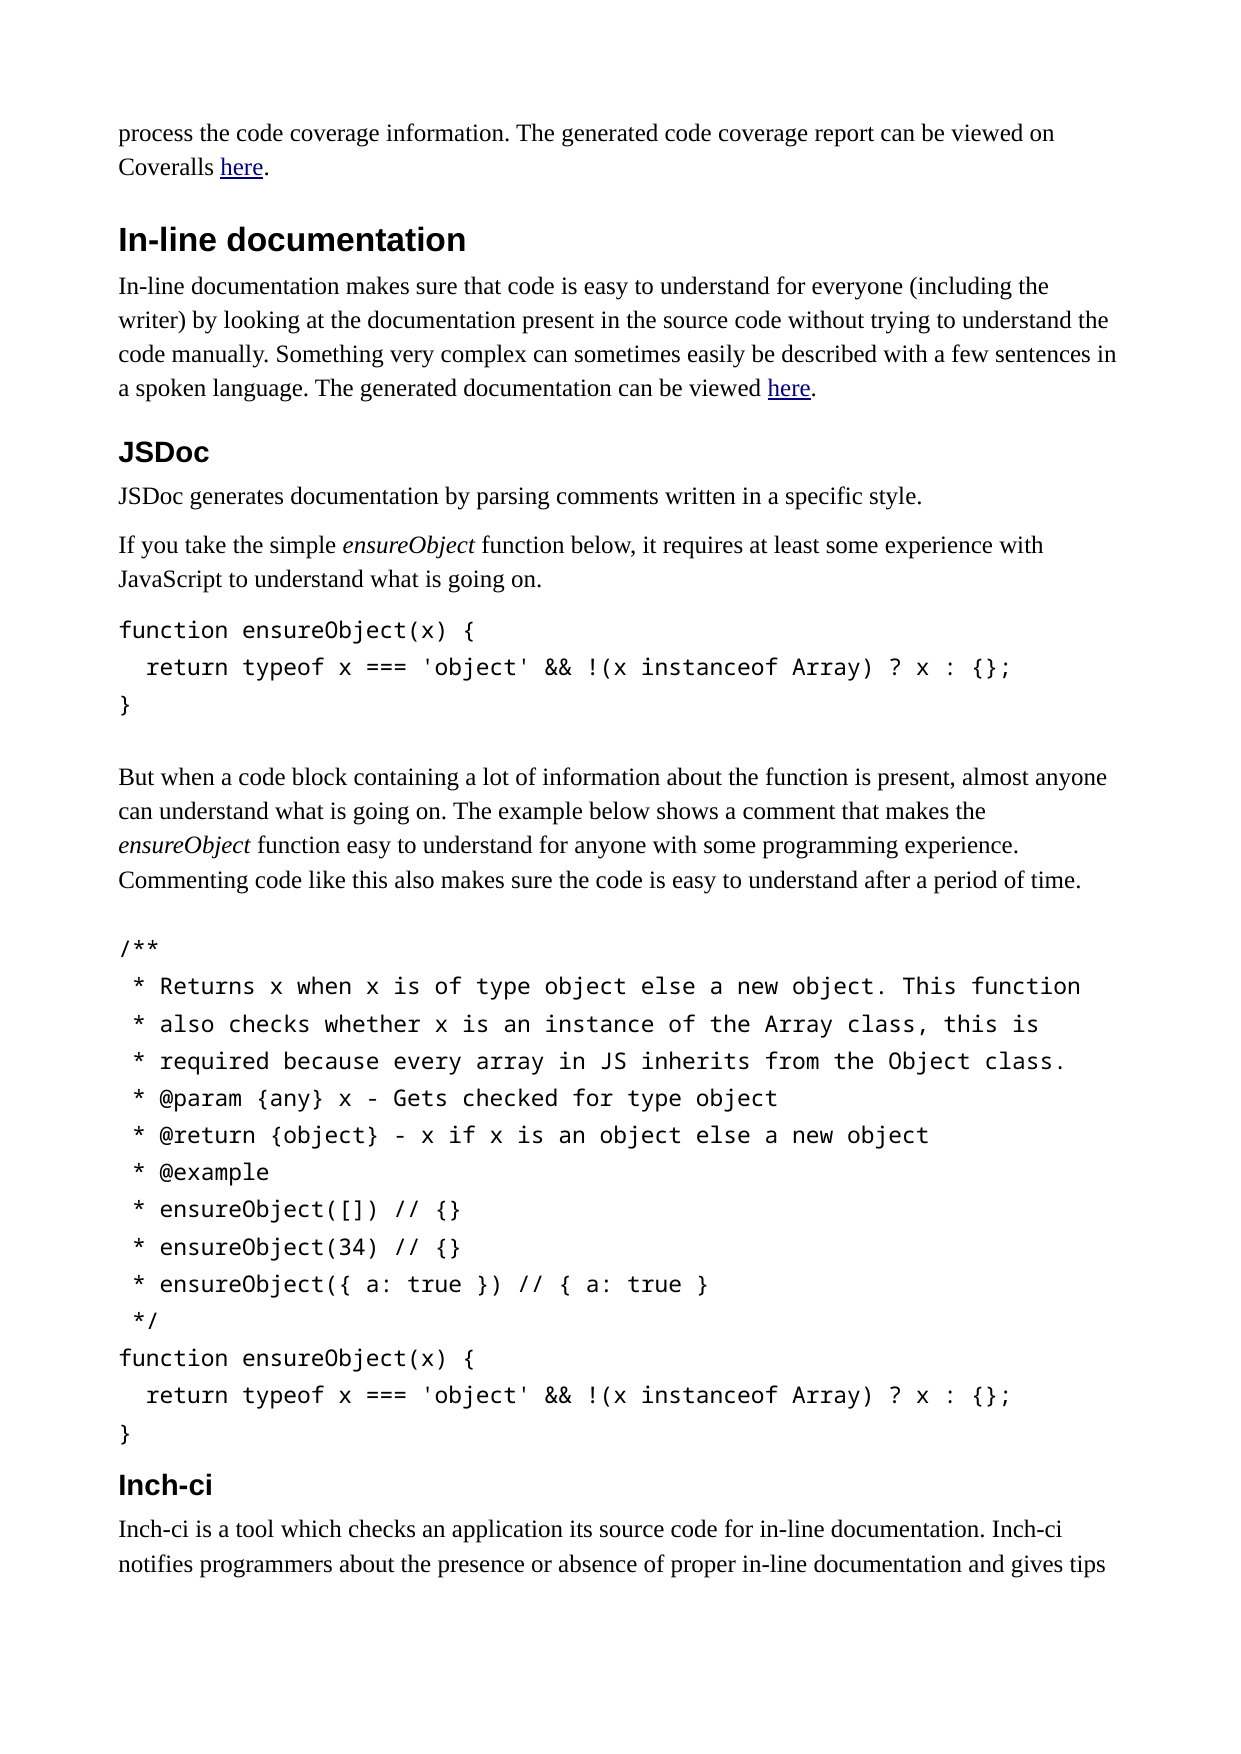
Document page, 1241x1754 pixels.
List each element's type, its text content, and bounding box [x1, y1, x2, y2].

text * @param {any} x - Gets checked for type object [118, 1082, 1122, 1113]
text * ensureObject(34) // {} [118, 1231, 1122, 1262]
text In-line documentation makes sure that code is easy to understand for everyone (including the writer) by looking at the documentation present in the source code without trying to understand the code manually. Something very complex can sometimes easily be described with a few sentences in a spoken language. The generated documentation can be viewed here. [118, 271, 1122, 402]
text If you take the simple ensureObject function below, it requires at least some experience with JavaScript to understand what is going on. [118, 530, 1122, 593]
text process the code coverage information. The generated code coverage report can be viewed on Coveralls here. [118, 118, 1122, 181]
text * @return {object} - x if x is an object else a new object [118, 1119, 1122, 1150]
text * @example [118, 1156, 1122, 1187]
text */ [118, 1305, 1122, 1336]
text Inch-ci is a tool which checks an application its source code for in-line documentation. Inch-ci notifies programmers about the presence or absence of proper in-line documentation and gives tips [118, 1514, 1122, 1577]
text But when a code block containing a lot of information about the function is present, almost anyone can understand what is going on. The example below shows a comment that makes the ensureObject function easy to understand for anyone with some programming experience. Commenting code like this also makes sure the code is easy to understand after a period of time. [118, 762, 1122, 893]
text * also checks whether x is an instance of the Array class, this is [118, 1007, 1122, 1039]
text JSDoc generates documentation by parsing comments written in a specific style. [118, 481, 1122, 510]
text * ensureObject([]) // {} [118, 1193, 1122, 1225]
text } [118, 688, 1122, 719]
text function ensureObject(x) { [118, 613, 1122, 645]
text function ensureObject(x) { [118, 1342, 1122, 1373]
text * ensureObject({ a: true }) // { a: true } [118, 1268, 1122, 1299]
subtitle Inch-ci [118, 1468, 1122, 1502]
text return typeof x === 'object' && !(x instanceof Array) ? x : {}; [118, 651, 1122, 682]
text } [118, 1417, 1122, 1448]
text * required because every array in JS inherits from the Object class. [118, 1045, 1122, 1076]
subtitle JSDoc [118, 435, 1122, 468]
subtitle In-line documentation [118, 220, 1122, 258]
text /** [118, 933, 1122, 964]
text return typeof x === 'object' && !(x instanceof Array) ? x : {}; [118, 1379, 1122, 1411]
text * Returns x when x is of type object else a new object. This function [118, 970, 1122, 1002]
